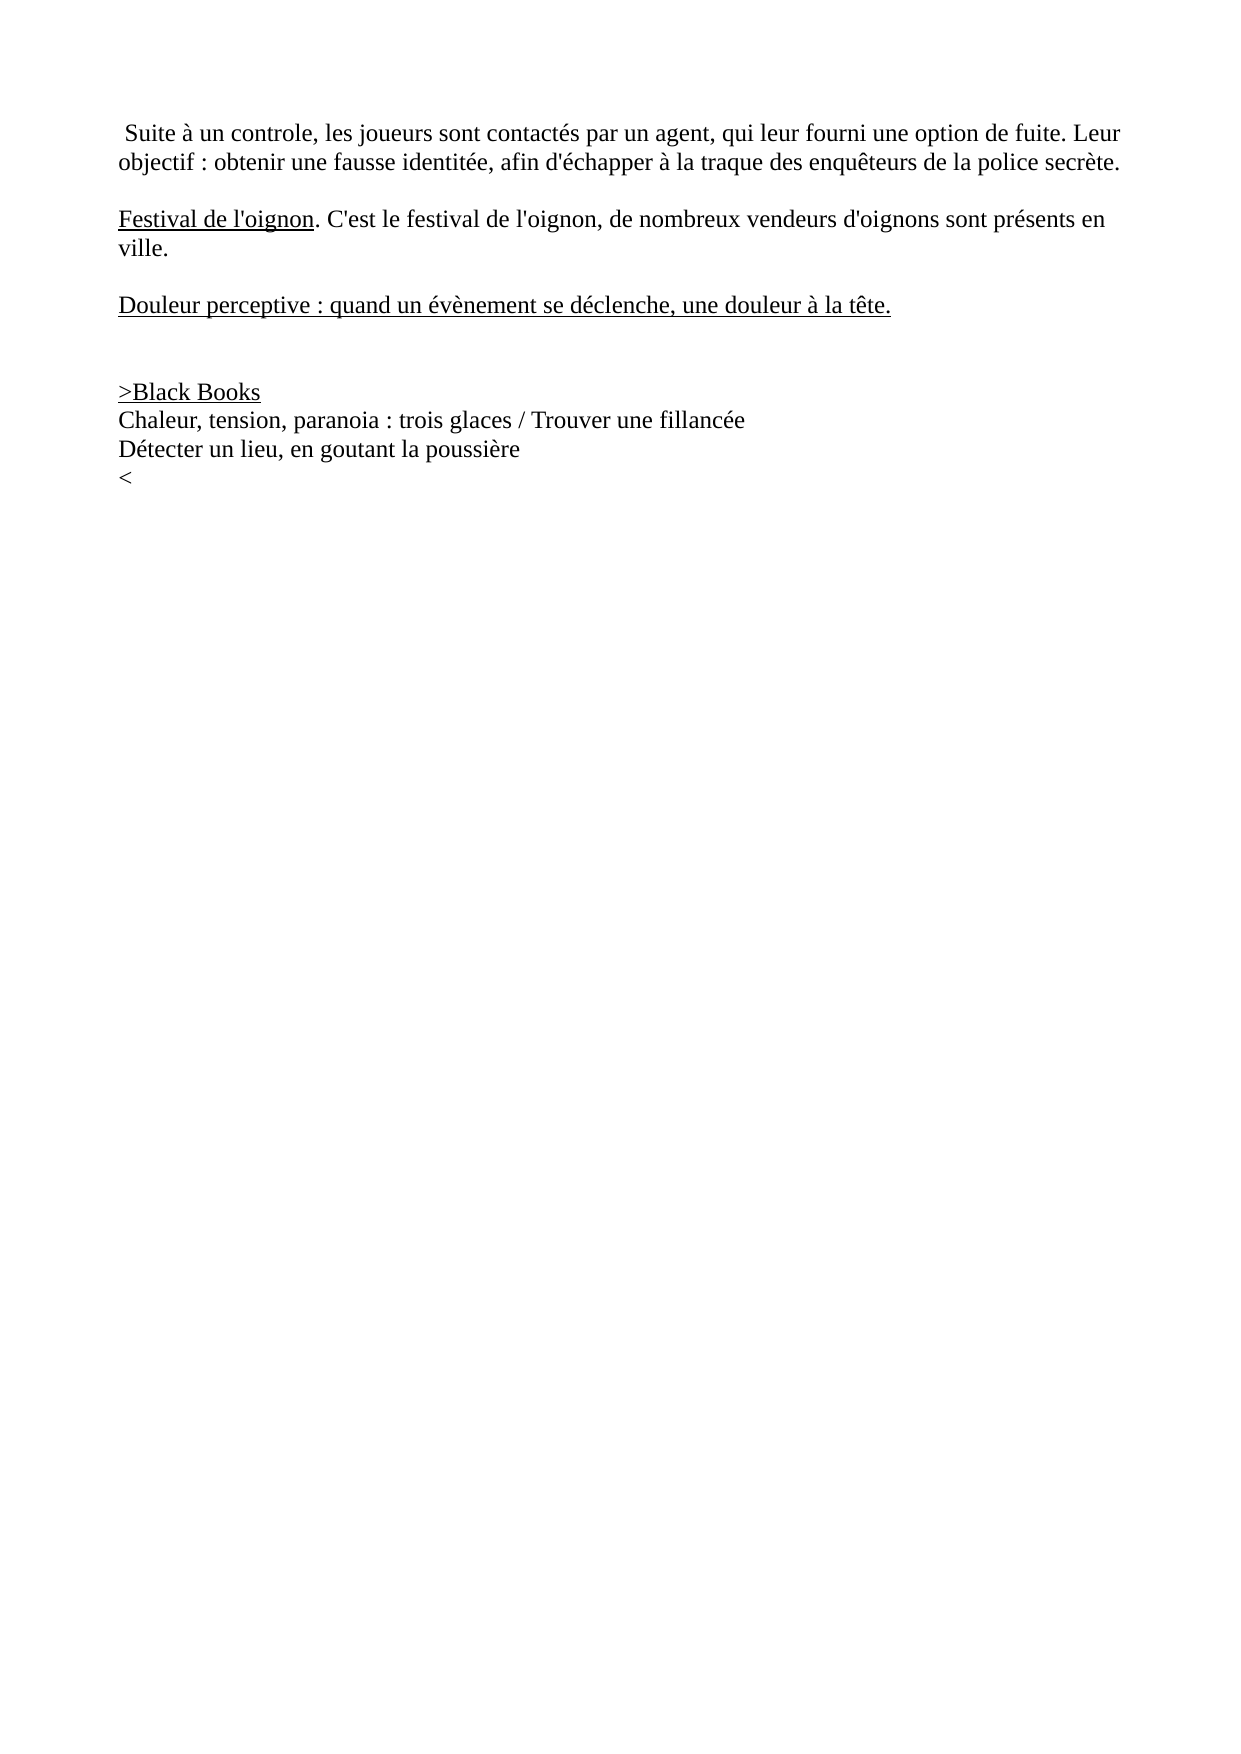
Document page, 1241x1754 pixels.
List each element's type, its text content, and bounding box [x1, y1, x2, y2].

text Festival de l'oignon. C'est le festival de l'oignon, de nombreux vendeurs d'oignons sont présents en ville. [118, 204, 1122, 262]
text Détecter un lieu, en goutant la poussière [118, 434, 1122, 463]
text >Black Books [118, 377, 1122, 406]
text Douleur perceptive : quand un évènement se déclenche, une douleur à la tête. [118, 291, 1122, 319]
text Suite à un controle, les joueurs sont contactés par un agent, qui leur fourni une option de fuite. Leur objectif : obtenir une fausse identitée, afin d'échapper à la traque des enquêteurs de la police secrète. [118, 118, 1122, 176]
text < [118, 463, 1122, 492]
text Chaleur, tension, paranoia : trois glaces / Trouver une fillancée [118, 406, 1122, 434]
